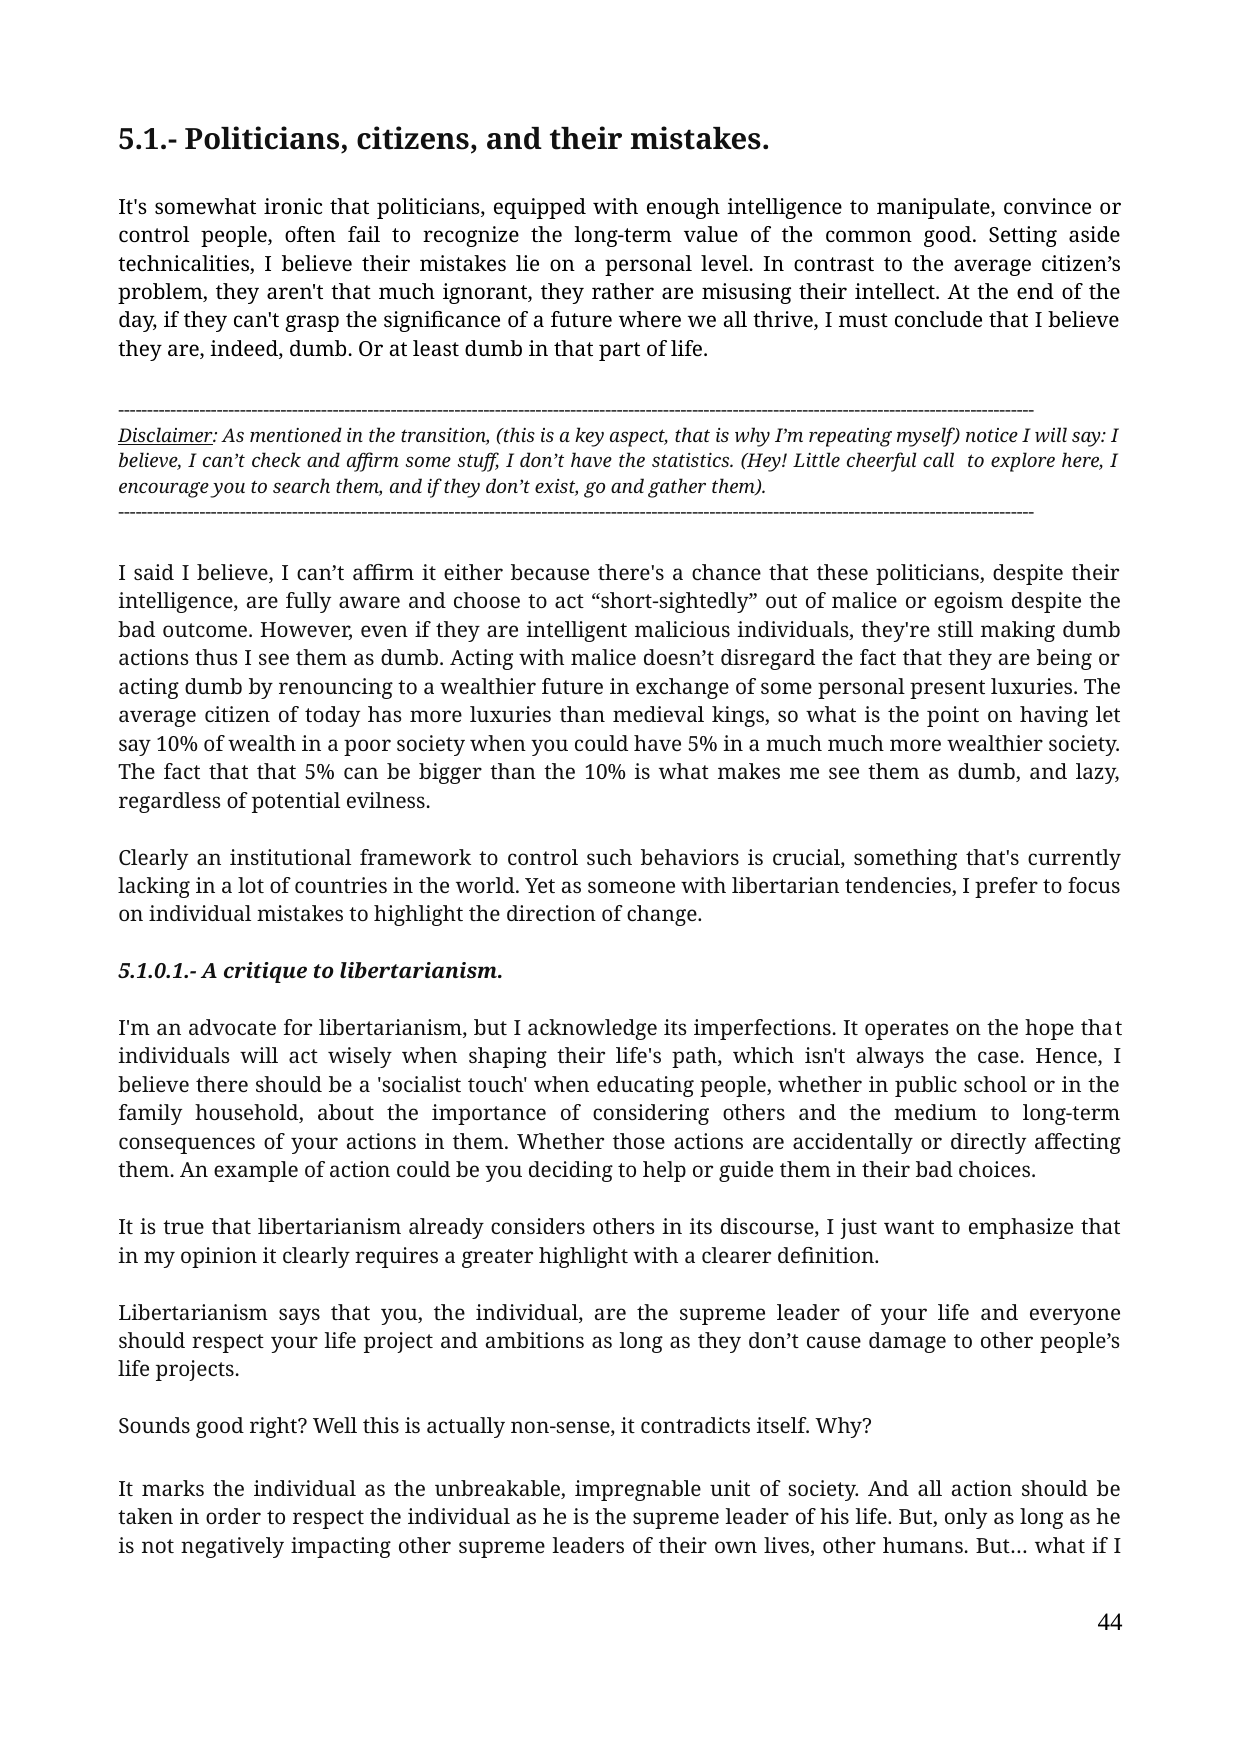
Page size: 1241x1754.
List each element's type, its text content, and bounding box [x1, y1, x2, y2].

text 5.1.0.1.- A critique to libertarianism. [118, 956, 1122, 985]
text Libertarianism says that you, the individual, are the supreme leader of your life and everyone should respect your life project and ambitions as long as they don’t cause damage to other people’s life projects. [118, 1298, 1122, 1383]
text 5.1.- Politicians, citizens, and their mistakes. [118, 118, 1122, 158]
text Disclaimer: As mentioned in the transition, (this is a key aspect, that is why I’m repeating myself) notice I will say: I believe, I can’t check and affirm some stuff, I don’t have the statistics. (Hey! Little cheerful call to explore here, I encourage you to search them, and if they don’t exist, go and gather them). [118, 422, 1122, 499]
text Sounds good right? Well this is actually non-sense, it contradicts itself. Why? [118, 1411, 1122, 1440]
text It marks the individual as the unbreakable, impregnable unit of society. And all action should be taken in order to respect the individual as he is the supreme leader of his life. But, only as long as he is not negatively impacting other supreme leaders of their own lives, other humans. But… what if I [118, 1474, 1122, 1559]
text -------------------------------------------------------------------------------------------------------------------------------------------------------------- [118, 397, 1122, 422]
text It is true that libertarianism already considers others in its discourse, I just want to emphasize that in my opinion it clearly requires a greater highlight with a clearer definition. [118, 1212, 1122, 1269]
text -------------------------------------------------------------------------------------------------------------------------------------------------------------- [118, 499, 1122, 524]
text Clearly an institutional framework to control such behaviors is crucial, something that's currently lacking in a lot of countries in the world. Yet as someone with libertarian tendencies, I prefer to focus on individual mistakes to highlight the direction of change. [118, 843, 1122, 928]
text I said I believe, I can’t affirm it either because there's a chance that these politicians, despite their intelligence, are fully aware and choose to act “short-sightedly” out of malice or egoism despite the bad outcome. However, even if they are intelligent malicious individuals, they're still making dumb actions thus I see them as dumb. Acting with malice doesn’t disregard the fact that they are being or acting dumb by renouncing to a wealthier future in exchange of some personal present luxuries. The average citizen of today has more luxuries than medieval kings, so what is the point on having let say 10% of wealth in a poor society when you could have 5% in a much much more wealthier society. The fact that that 5% can be bigger than the 10% is what makes me see them as dumb, and lazy, regardless of potential evilness. [118, 558, 1122, 814]
text I'm an advocate for libertarianism, but I acknowledge its imperfections. It operates on the hope that individuals will act wisely when shaping their life's path, which isn't always the case. Hence, I believe there should be a 'socialist touch' when educating people, whether in public school or in the family household, about the importance of considering others and the medium to long-term consequences of your actions in them. Whether those actions are accidentally or directly affecting them. An example of action could be you deciding to help or guide them in their bad choices. [118, 1013, 1122, 1184]
text It's somewhat ironic that politicians, equipped with enough intelligence to manipulate, convince or control people, often fail to recognize the long-term value of the common good. Setting aside technicalities, I believe their mistakes lie on a personal level. In contrast to the average citizen’s problem, they aren't that much ignorant, they rather are misusing their intellect. At the end of the day, if they can't grasp the significance of a future where we all thrive, I must conclude that I believe they are, indeed, dumb. Or at least dumb in that part of life. [118, 192, 1122, 362]
